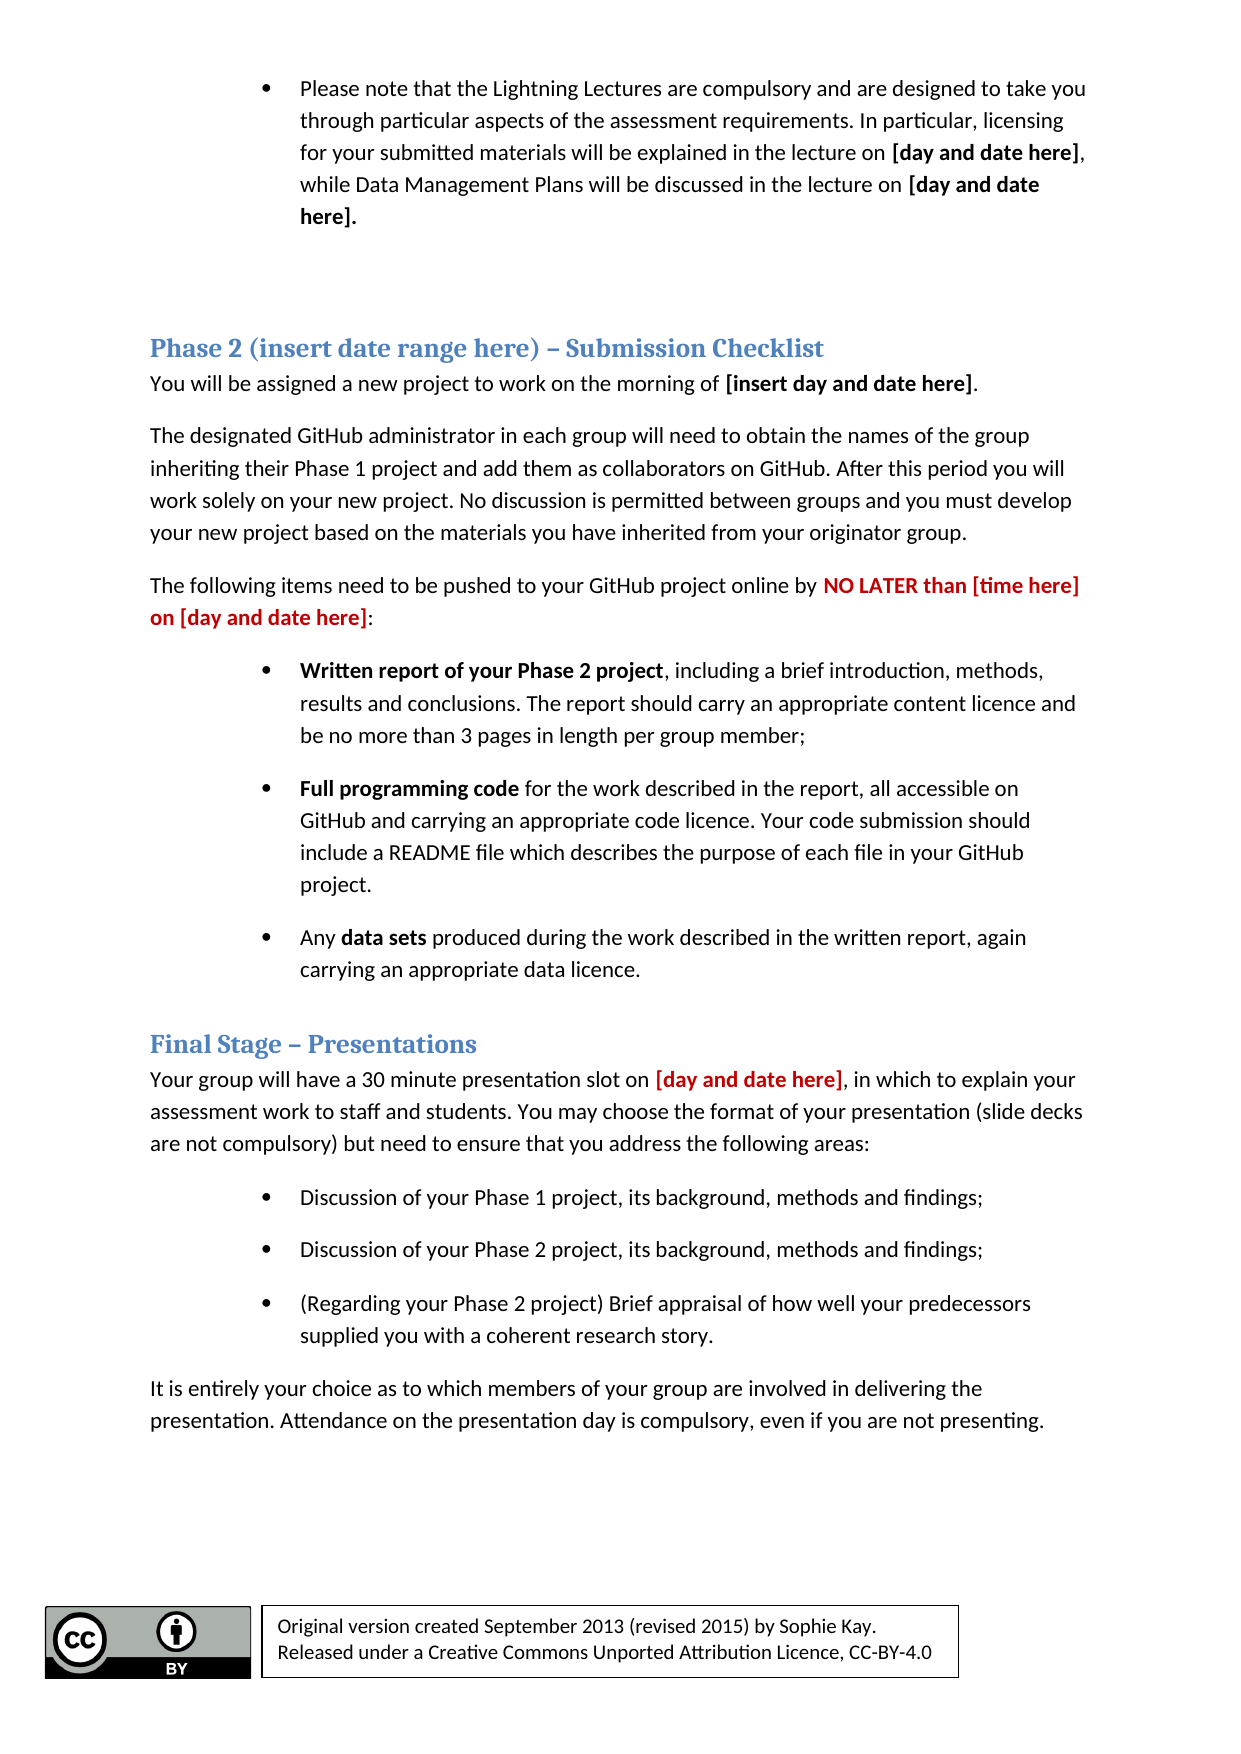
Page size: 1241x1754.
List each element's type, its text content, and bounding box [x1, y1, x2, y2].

text The designated GitHub administrator in each group will need to obtain the names of the group inheriting their Phase 1 project and add them as collaborators on GitHub. After this period you will work solely on your new project. No discussion is permitted between groups and you must develop your new project based on the materials you have inherited from your originator group. [150, 422, 1090, 546]
list Discussion of your Phase 2 project, its background, methods and findings; [262, 1236, 1090, 1264]
list Full programming code for the work described in the report, all accessible on GitHub and carrying an appropriate code licence. Your code submission should include a README file which describes the purpose of each file in your GitHub project. [262, 774, 1090, 898]
list Please note that the Lightning Lectures are compulsory and are designed to take you through particular aspects of the assessment requirements. In particular, licensing for your submitted materials will be explained in the lecture on [day and date here], while Data Management Plans will be discussed in the lecture on [day and date here]. [262, 74, 1090, 231]
subtitle Phase 2 (insert date range here) – Submission Checklist [150, 333, 1090, 364]
list (Regarding your Phase 2 project) Brief appraisal of how well your predecessors supplied you with a coherent research story. [262, 1289, 1090, 1349]
text It is entirely your choice as to which members of your group are involved in delivering the presentation. Attendance on the presentation day is compulsory, even if you are not presenting. [150, 1374, 1090, 1434]
subtitle Final Stage – Presentations [150, 1029, 1090, 1061]
list Discussion of your Phase 1 project, its background, methods and findings; [262, 1183, 1090, 1211]
text You will be assigned a new project to work on the morning of [insert day and date here]. [150, 369, 1090, 397]
text Your group will have a 30 minute presentation slot on [day and date here], in which to explain your assessment work to staff and students. You may choose the format of your presentation (slide decks are not compulsory) but need to ensure that you address the following areas: [150, 1065, 1090, 1158]
list Written report of your Phase 2 project, including a brief introduction, methods, results and conclusions. The report should carry an appropriate content licence and be no more than 3 pages in length per group member; [262, 656, 1090, 749]
list Any data sets produced during the work described in the written report, again carrying an appropriate data licence. [262, 923, 1090, 984]
text The following items need to be pushed to your GitHub project online by NO LATER than [time here] on [day and date here]: [150, 571, 1090, 631]
